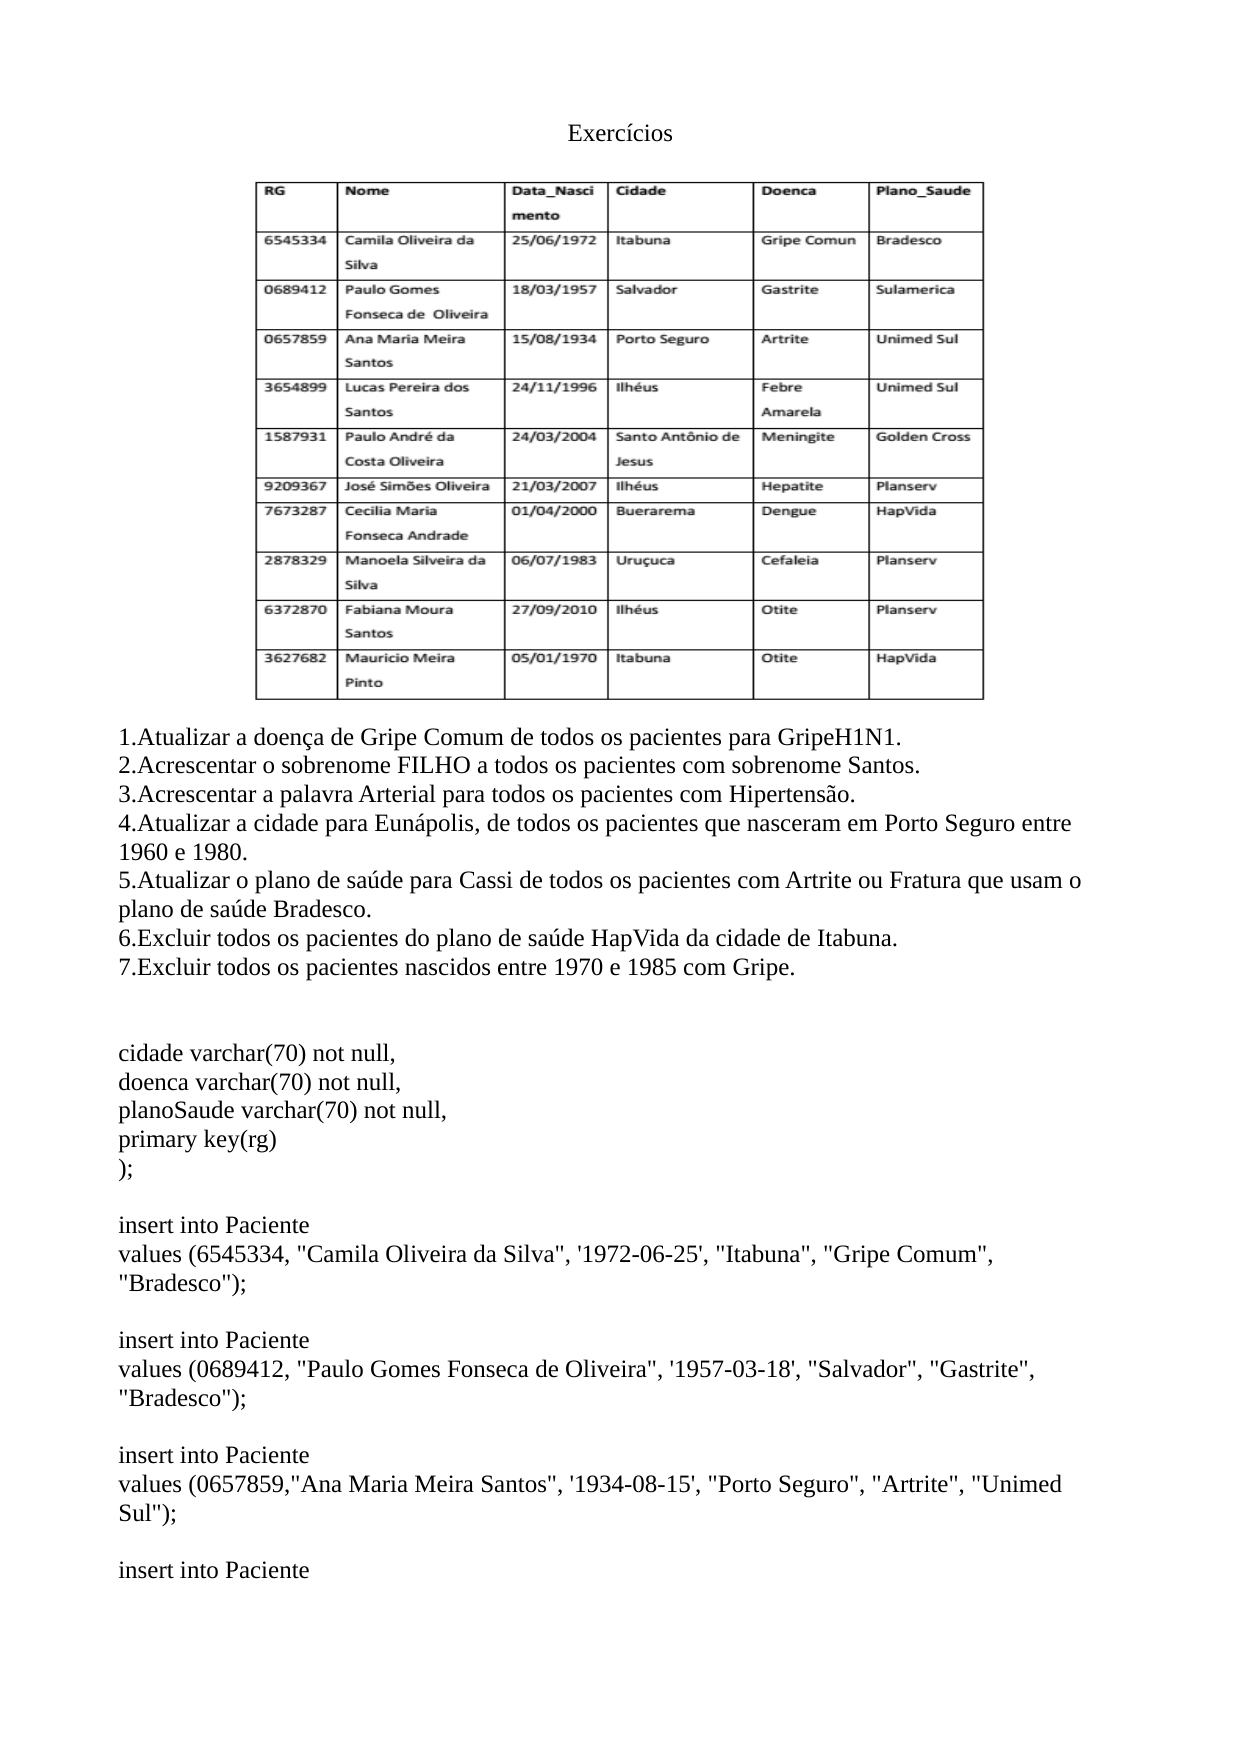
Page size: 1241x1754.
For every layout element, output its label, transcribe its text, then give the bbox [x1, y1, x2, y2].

text insert into Paciente [118, 1441, 1122, 1469]
text values (6545334, "Camila Oliveira da Silva", '1972-06-25', "Itabuna", "Gripe Comum", "Bradesco"); [118, 1239, 1122, 1297]
list Acrescentar a palavra Arterial para todos os pacientes com Hipertensão. [118, 779, 1122, 808]
list Atualizar o plano de saúde para Cassi de todos os pacientes com Artrite ou Fratura que usam o plano de saúde Bradesco. [118, 866, 1122, 923]
text Exercícios [118, 118, 1122, 147]
text values (0657859,"Ana Maria Meira Santos", '1934-08-15', "Porto Seguro", "Artrite", "Unimed Sul"); [118, 1469, 1122, 1527]
list Excluir todos os pacientes nascidos entre 1970 e 1985 com Gripe. [118, 952, 1122, 981]
text insert into Paciente [118, 1326, 1122, 1354]
text insert into Paciente [118, 1211, 1122, 1239]
text values (0689412, "Paulo Gomes Fonseca de Oliveira", '1957-03-18', "Salvador", "Gastrite", "Bradesco"); [118, 1354, 1122, 1412]
text ); [118, 1153, 1122, 1182]
list Excluir todos os pacientes do plano de saúde HapVida da cidade de Itabuna. [118, 923, 1122, 952]
text doenca varchar(70) not null, [118, 1067, 1122, 1096]
list Atualizar a doença de Gripe Comum de todos os pacientes para GripeH1N1. [118, 722, 1122, 751]
list Acrescentar o sobrenome FILHO a todos os pacientes com sobrenome Santos. [118, 751, 1122, 779]
text planoSaude varchar(70) not null, [118, 1096, 1122, 1124]
text cidade varchar(70) not null, [118, 1038, 1122, 1067]
text primary key(rg) [118, 1124, 1122, 1153]
text insert into Paciente [118, 1556, 1122, 1584]
list Atualizar a cidade para Eunápolis, de todos os pacientes que nasceram em Porto Seguro entre 1960 e 1980. [118, 808, 1122, 866]
